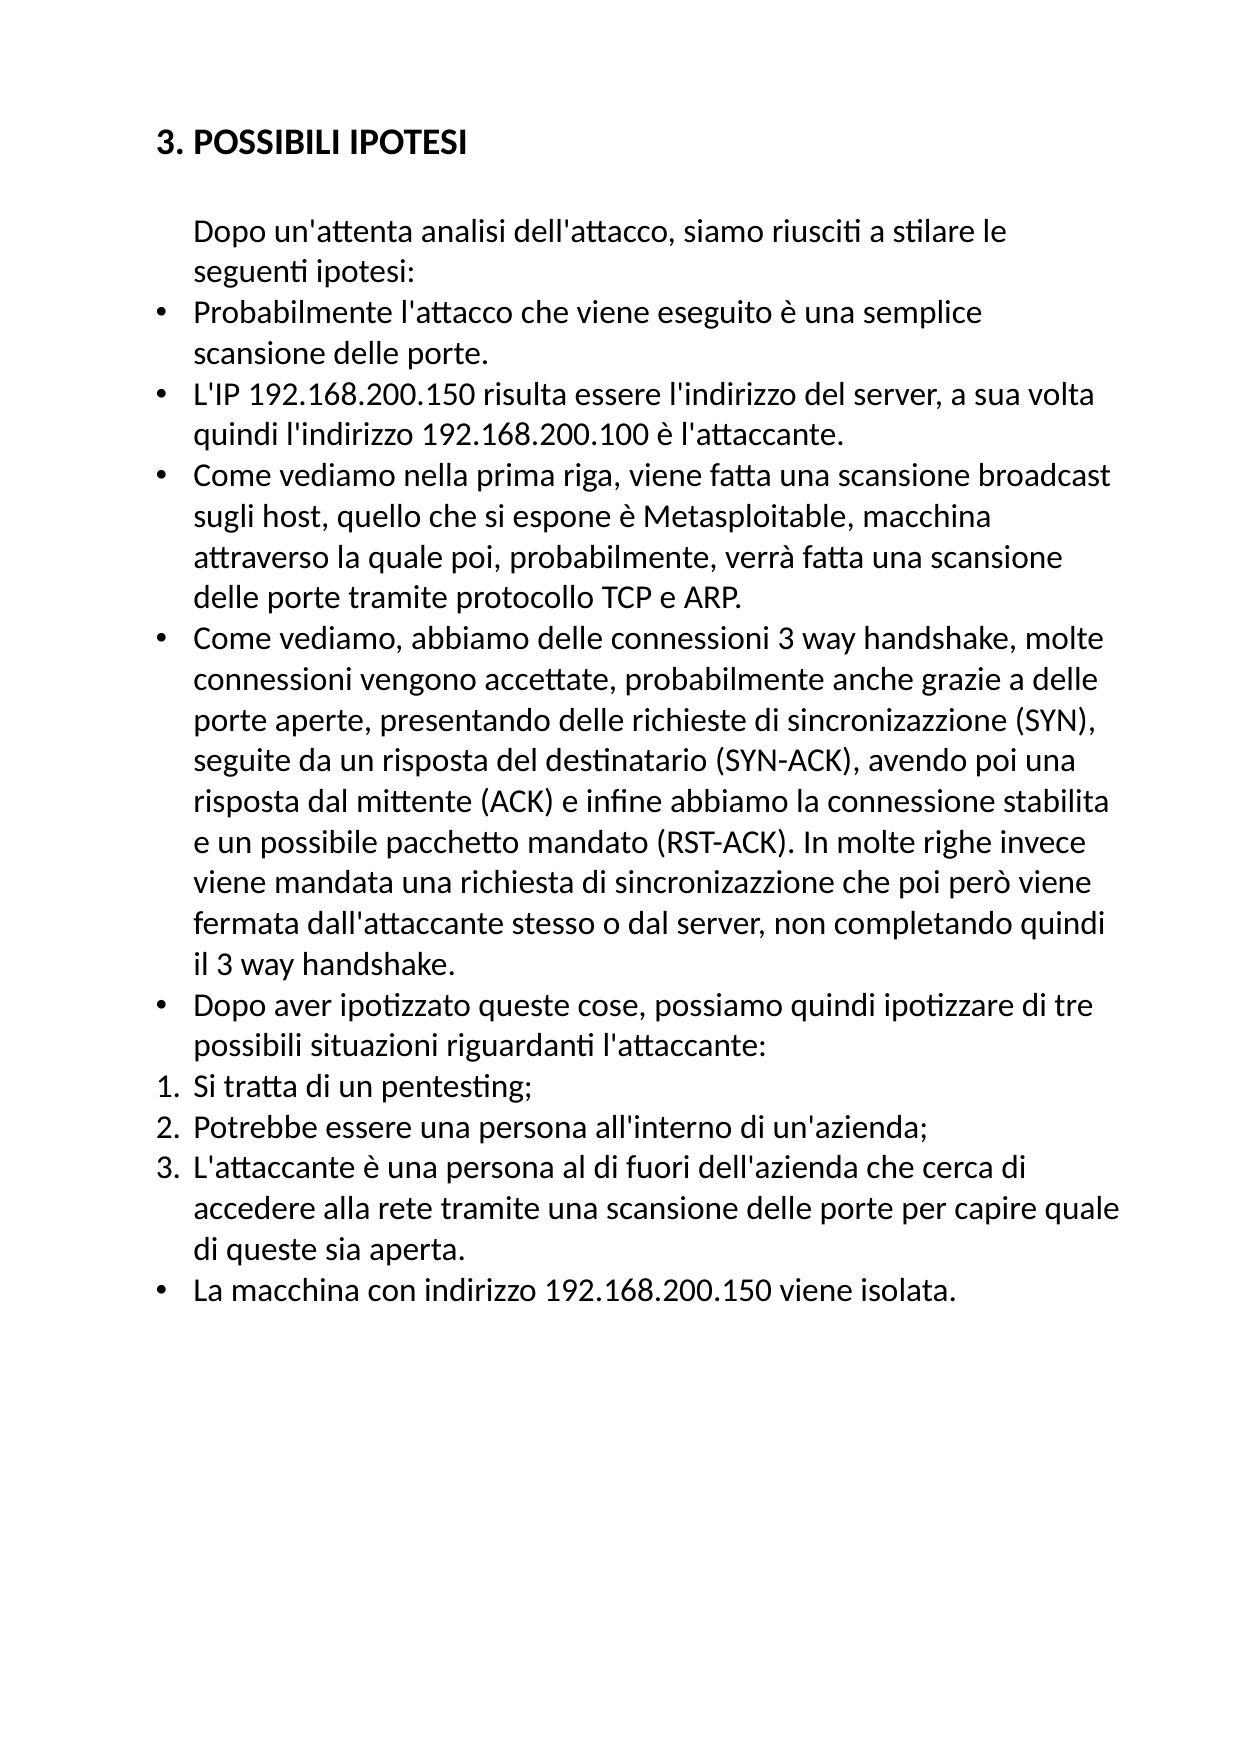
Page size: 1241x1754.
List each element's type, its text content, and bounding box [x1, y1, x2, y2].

list Dopo aver ipotizzato queste cose, possiamo quindi ipotizzare di tre possibili situazioni riguardanti l'attaccante: [156, 984, 1122, 1065]
list Dopo un'attenta analisi dell'attacco, siamo riusciti a stilare le seguenti ipotesi: [156, 210, 1122, 291]
list L'IP 192.168.200.150 risulta essere l'indirizzo del server, a sua volta quindi l'indirizzo 192.168.200.100 è l'attaccante. [156, 373, 1122, 454]
list La macchina con indirizzo 192.168.200.150 viene isolata. [156, 1269, 1122, 1309]
list Si tratta di un pentesting; [156, 1065, 1122, 1106]
list Come vediamo nella prima riga, viene fatta una scansione broadcast sugli host, quello che si espone è Metasploitable, macchina attraverso la quale poi, probabilmente, verrà fatta una scansione delle porte tramite protocollo TCP e ARP. [156, 454, 1122, 617]
list POSSIBILI IPOTESI [156, 118, 1122, 164]
list Probabilmente l'attacco che viene eseguito è una semplice scansione delle porte. [156, 291, 1122, 373]
list Come vediamo, abbiamo delle connessioni 3 way handshake, molte connessioni vengono accettate, probabilmente anche grazie a delle porte aperte, presentando delle richieste di sincronizazzione (SYN), seguite da un risposta del destinatario (SYN-ACK), avendo poi una risposta dal mittente (ACK) e infine abbiamo la connessione stabilita e un possibile pacchetto mandato (RST-ACK). In molte righe invece viene mandata una richiesta di sincronizazzione che poi però viene fermata dall'attaccante stesso o dal server, non completando quindi il 3 way handshake. [156, 617, 1122, 984]
list Potrebbe essere una persona all'interno di un'azienda; [156, 1106, 1122, 1147]
list L'attaccante è una persona al di fuori dell'azienda che cerca di accedere alla rete tramite una scansione delle porte per capire quale di queste sia aperta. [156, 1147, 1122, 1269]
